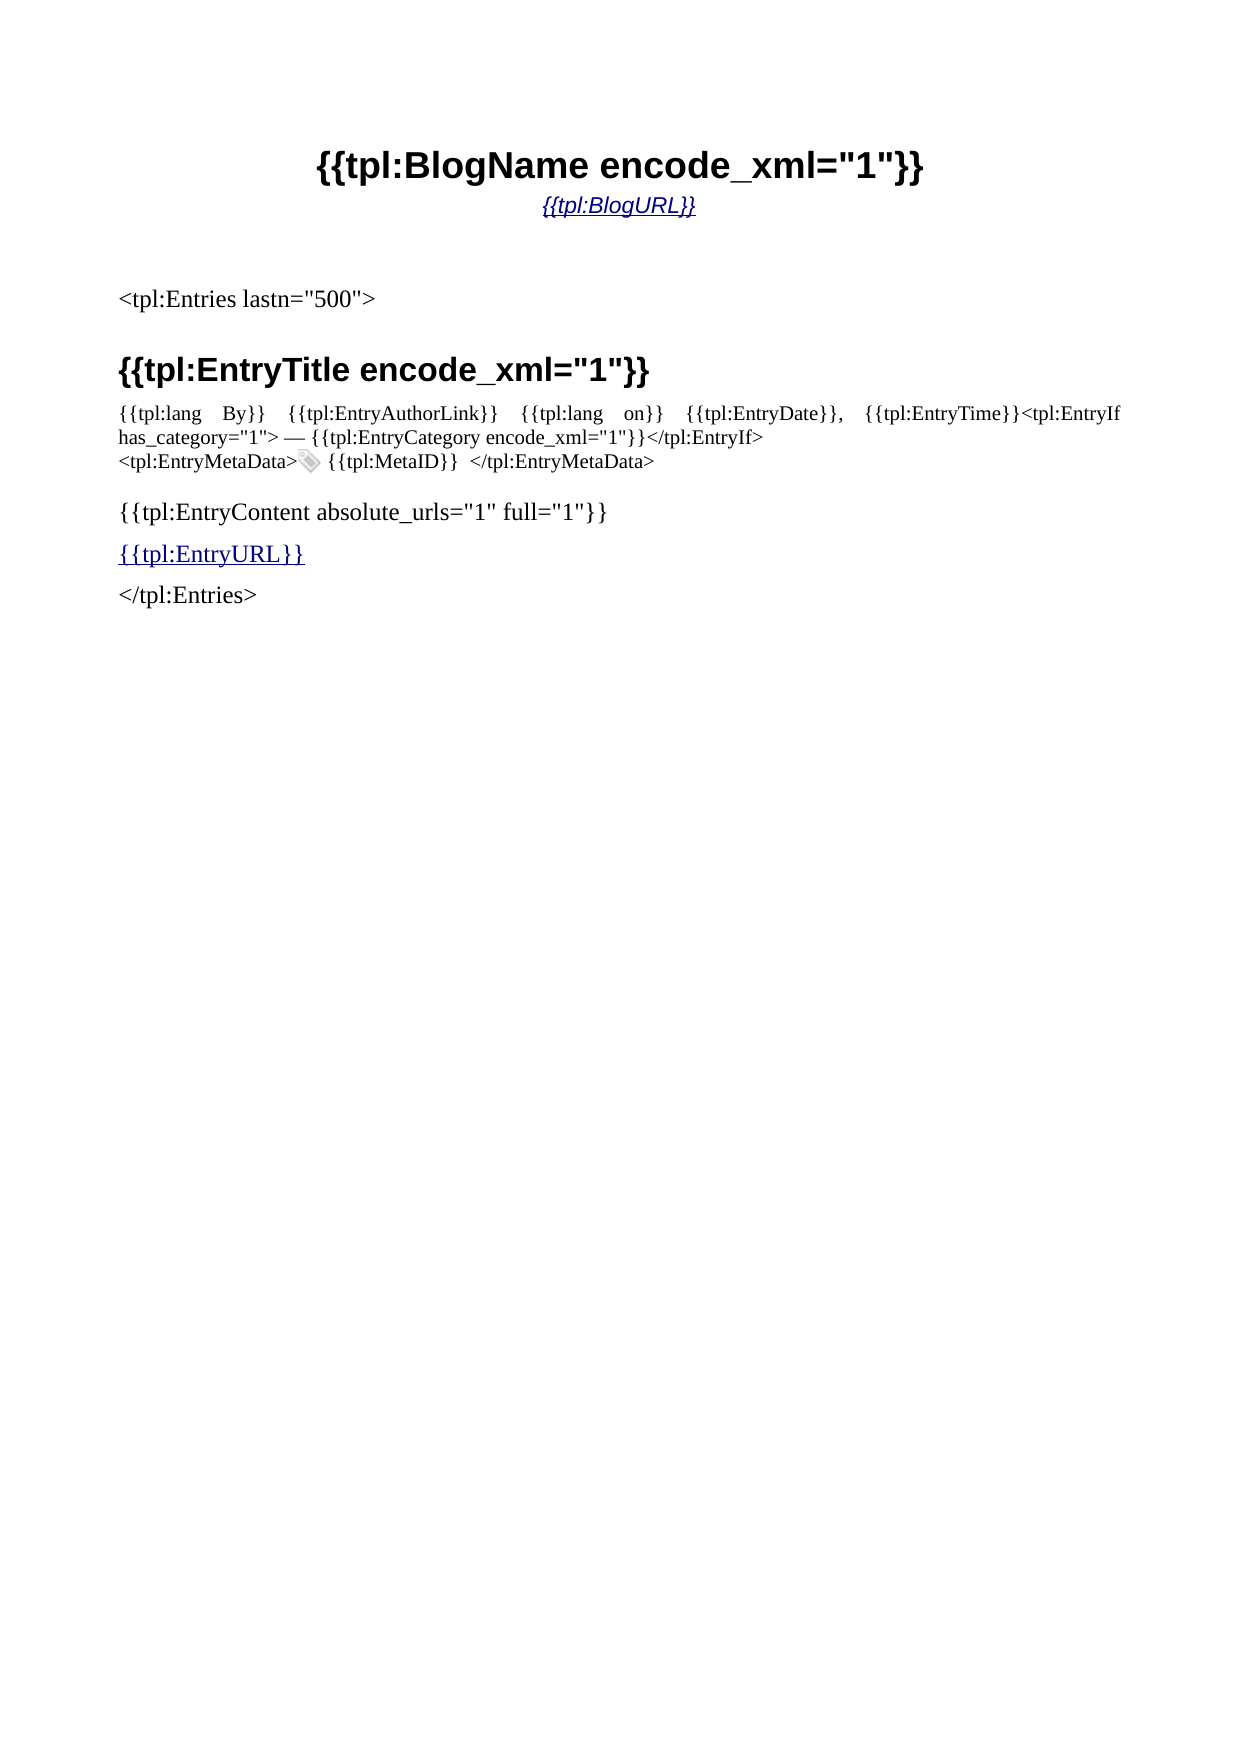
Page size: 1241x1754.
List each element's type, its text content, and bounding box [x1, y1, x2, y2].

picture [297, 449, 322, 474]
text <tpl:EntryMetaData> [118, 449, 297, 473]
text <tpl:Entries lastn="500"> [118, 284, 1122, 312]
text {{tpl:EntryURL}} [118, 539, 1122, 567]
title {{tpl:BlogName encode_xml="1"}} [118, 143, 1122, 186]
text {{tpl:MetaID}} </tpl:EntryMetaData> [322, 449, 1122, 473]
subtitle {{tpl:EntryTitle encode_xml="1"}} [118, 350, 1122, 389]
text </tpl:Entries> [118, 580, 1122, 609]
text {{tpl:EntryContent absolute_urls="1" full="1"}} [118, 497, 1122, 526]
text {{tpl:lang By}} {{tpl:EntryAuthorLink}} {{tpl:lang on}} {{tpl:EntryDate}}, {{tpl:EntryTime}}<tpl:EntryIf has_category="1"> — {{tpl:EntryCategory encode_xml="1"}}</tpl:EntryIf> [118, 401, 1122, 449]
subtitle {{tpl:BlogURL}} [118, 192, 1122, 218]
